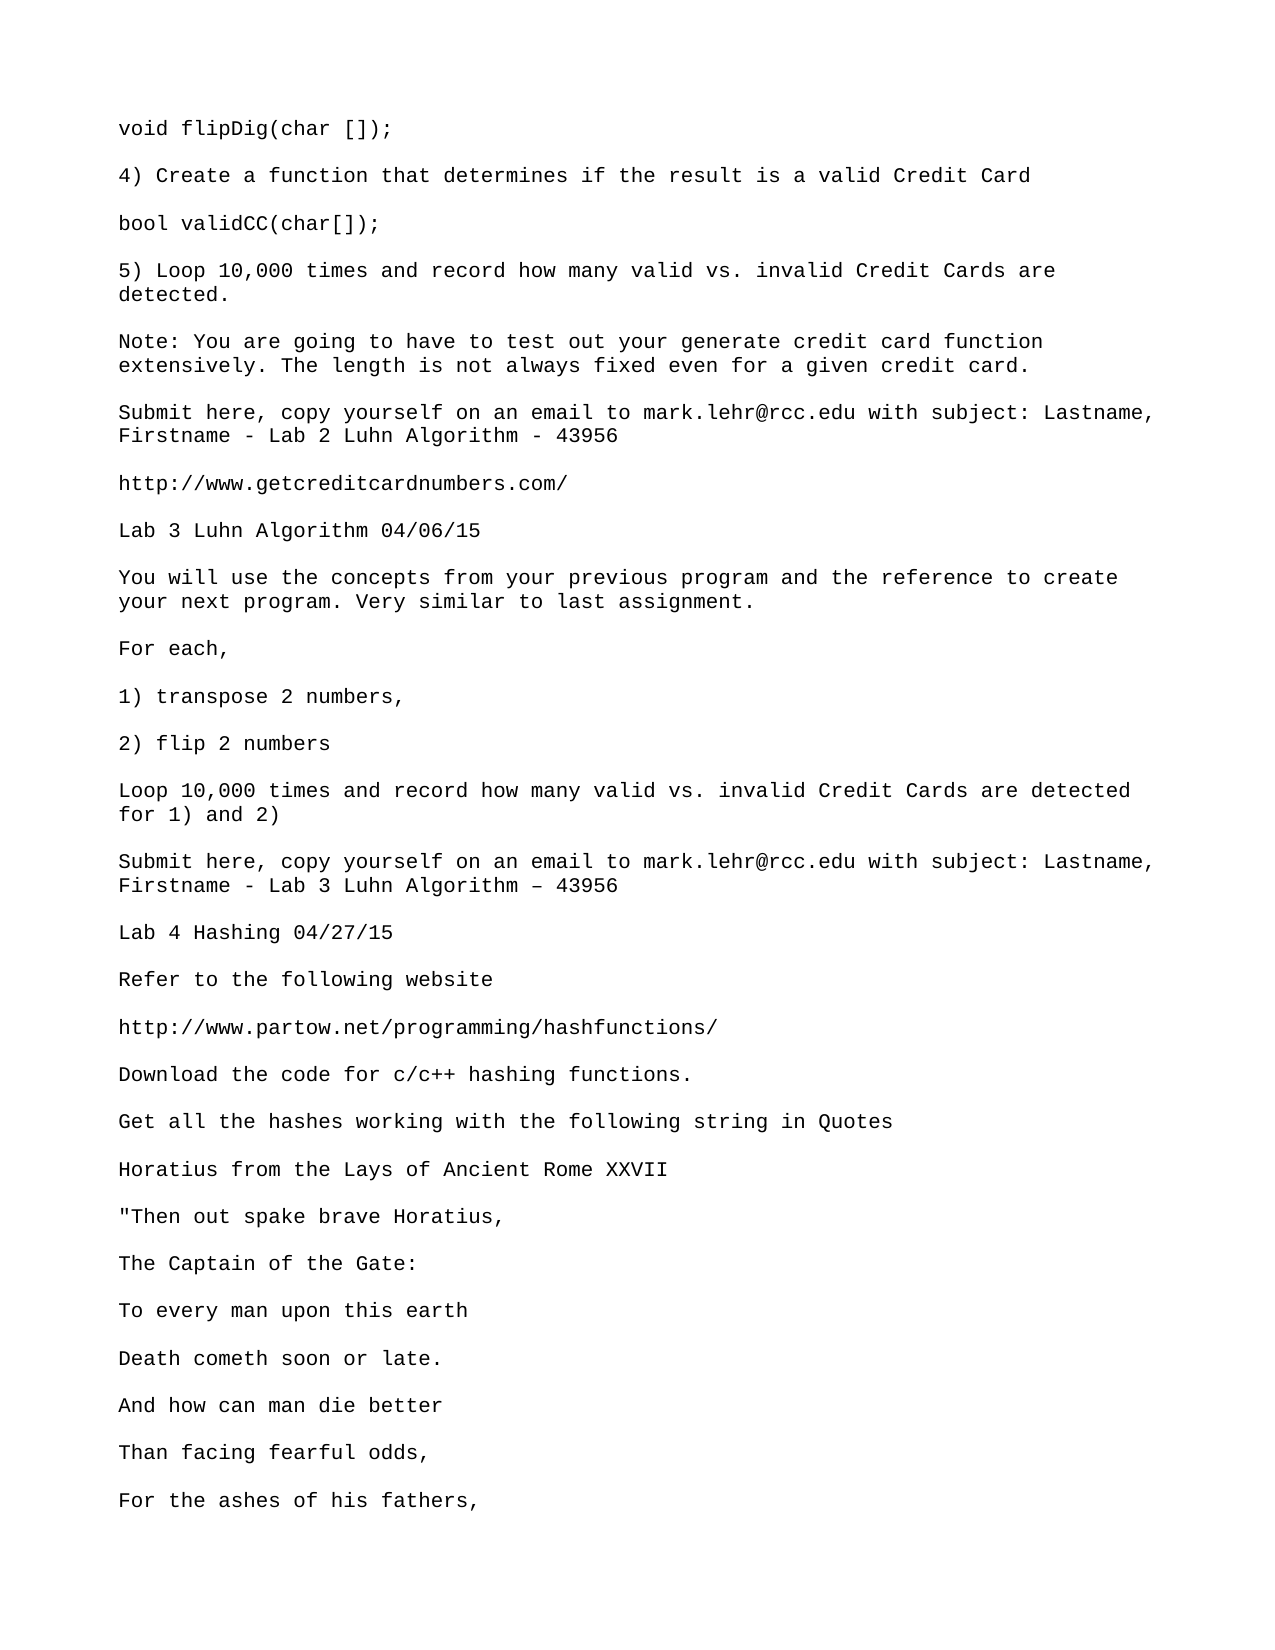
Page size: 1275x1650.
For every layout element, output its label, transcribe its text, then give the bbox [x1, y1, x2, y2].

text Get all the hashes working with the following string in Quotes [118, 1111, 1157, 1135]
text 5) Loop 10,000 times and record how many valid vs. invalid Credit Cards are detected. [118, 260, 1157, 307]
text And how can man die better [118, 1395, 1157, 1419]
text You will use the concepts from your previous program and the reference to create your next program. Very similar to last assignment. [118, 567, 1157, 615]
text 2) flip 2 numbers [118, 733, 1157, 757]
text The Captain of the Gate: [118, 1253, 1157, 1277]
text "Then out spake brave Horatius, [118, 1206, 1157, 1229]
text 4) Create a function that determines if the result is a valid Credit Card [118, 165, 1157, 189]
text For each, [118, 638, 1157, 662]
text Submit here, copy yourself on an email to mark.lehr@rcc.edu with subject: Lastname, Firstname - Lab 2 Luhn Algorithm - 43956 [118, 402, 1157, 449]
text Note: You are going to have to test out your generate credit card function extensively. The length is not always fixed even for a given credit card. [118, 331, 1157, 378]
text Lab 3 Luhn Algorithm 04/06/15 [118, 520, 1157, 544]
text Loop 10,000 times and record how many valid vs. invalid Credit Cards are detected for 1) and 2) [118, 780, 1157, 827]
text Horatius from the Lays of Ancient Rome XXVII [118, 1158, 1157, 1182]
text For the ashes of his fathers, [118, 1489, 1157, 1513]
text Than facing fearful odds, [118, 1442, 1157, 1466]
text bool validCC(char[]); [118, 213, 1157, 236]
text Submit here, copy yourself on an email to mark.lehr@rcc.edu with subject: Lastname, Firstname - Lab 3 Luhn Algorithm – 43956 [118, 851, 1157, 898]
text Death cometh soon or late. [118, 1348, 1157, 1371]
text void flipDig(char []); [118, 118, 1157, 142]
text http://www.partow.net/programming/hashfunctions/ [118, 1017, 1157, 1040]
text Download the code for c/c++ hashing functions. [118, 1064, 1157, 1088]
text Refer to the following website [118, 969, 1157, 993]
text Lab 4 Hashing 04/27/15 [118, 922, 1157, 946]
text http://www.getcreditcardnumbers.com/ [118, 473, 1157, 496]
text To every man upon this earth [118, 1300, 1157, 1324]
text 1) transpose 2 numbers, [118, 686, 1157, 709]
